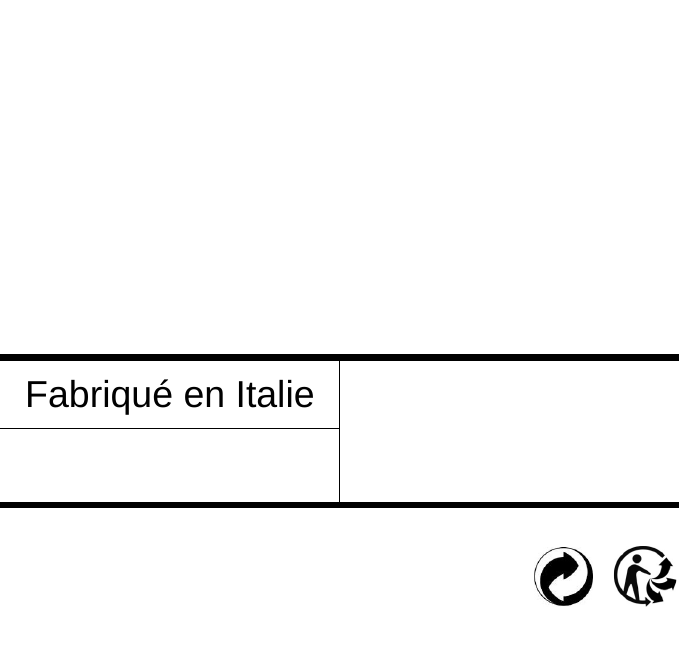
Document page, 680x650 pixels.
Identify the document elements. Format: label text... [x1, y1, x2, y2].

table_header <for each="record in get_report_label(data)"> [0, 0, 679, 29]
table_cell [0, 508, 339, 649]
table_cell <load(record, 'description_partner')> <load(record, 'text1')> <load(record, 'frame')> [0, 59, 679, 354]
table_cell <load(record, 'order_ref')> [340, 361, 679, 428]
table_cell <for each="counter in range(0, 1 if data.get('demo_mode', False) else (load(record, 'counter') or 1))"> [0, 30, 679, 59]
picture [613, 546, 677, 607]
table_cell [340, 508, 679, 649]
picture [533, 547, 593, 607]
table_cell Fabriqué en Italie [0, 361, 339, 428]
table_cell <load(record, 'code_partner', mode='string')> <load(record, 'code_partner')> [0, 429, 339, 502]
table_cell <'%s/20%s' % (load(record, 'period')[2:], load(record, 'period')[:2])> [340, 428, 679, 502]
